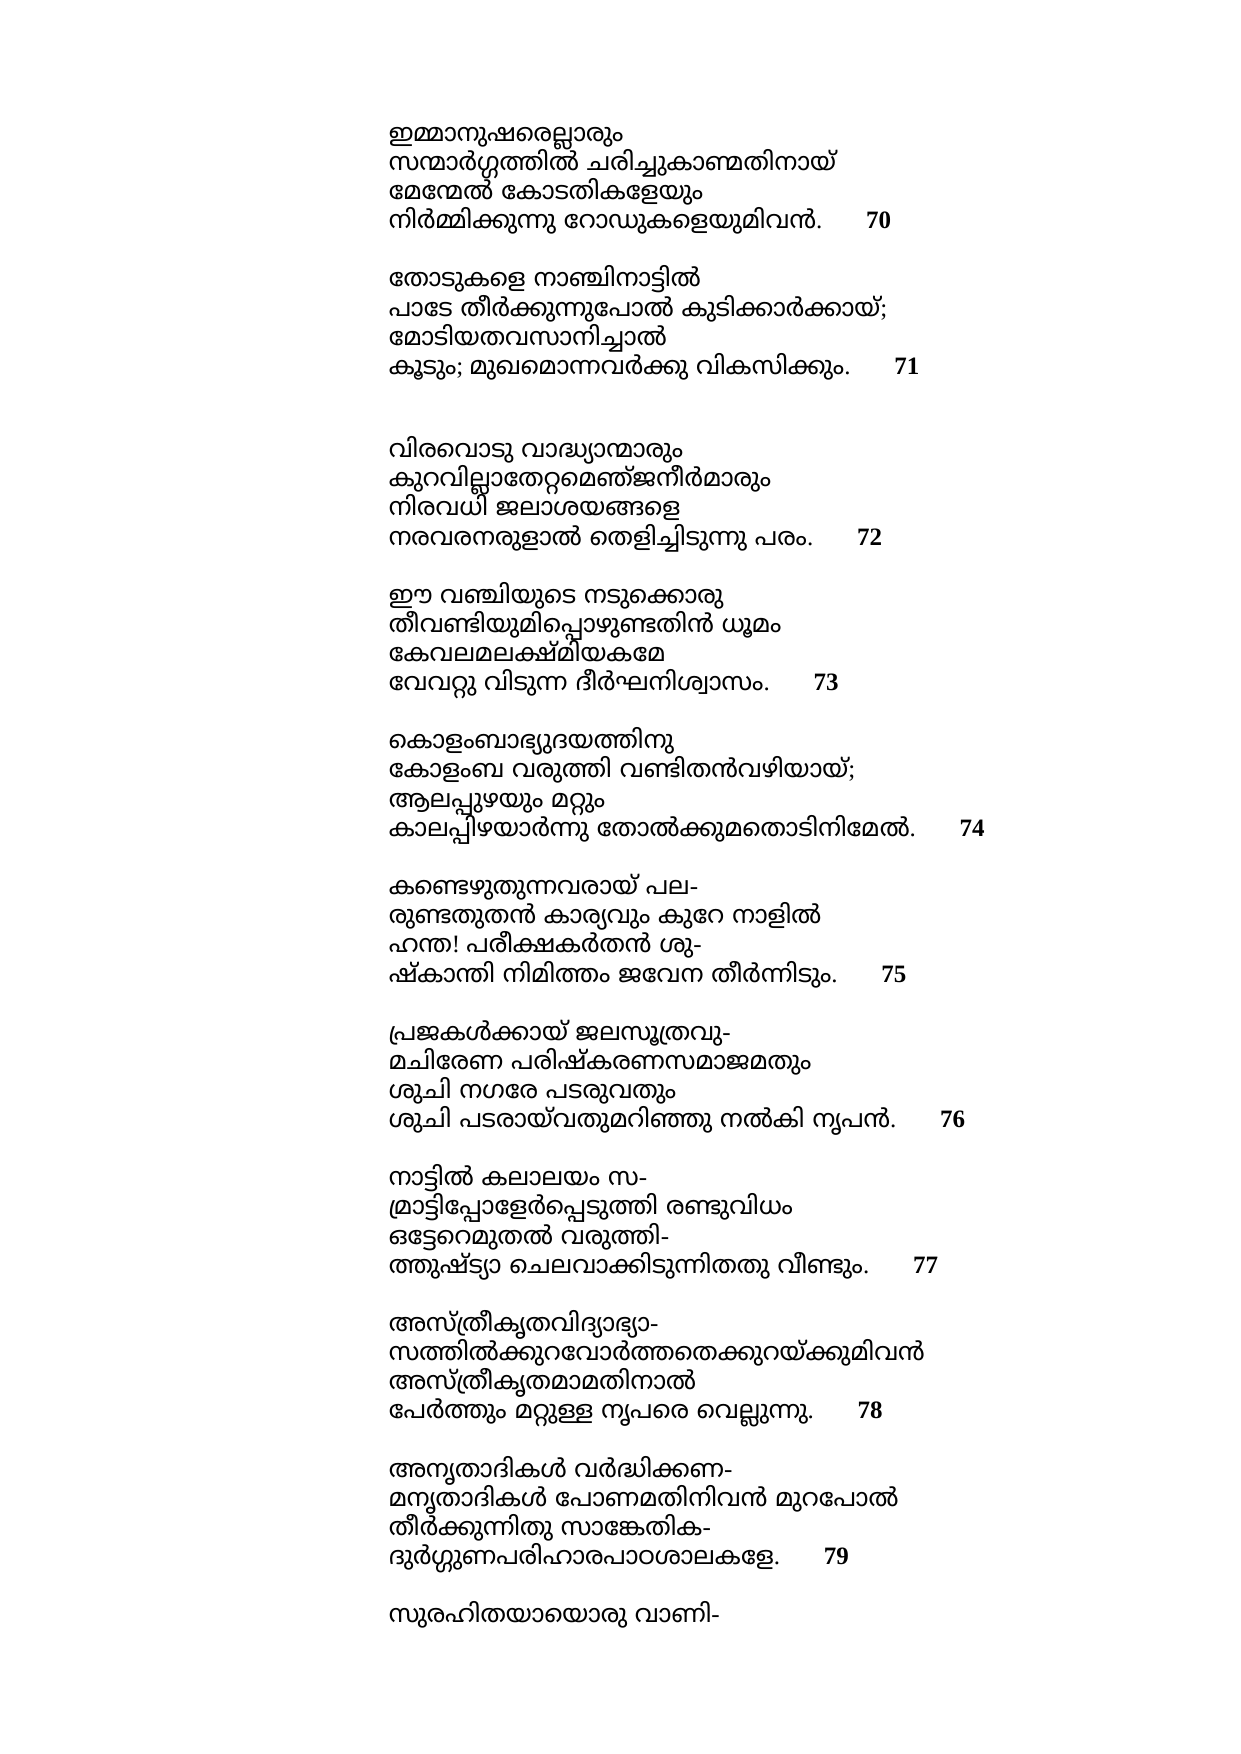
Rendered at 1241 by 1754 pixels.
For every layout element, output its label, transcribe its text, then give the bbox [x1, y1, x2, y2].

text ഇമ്മാനുഷരെല്ലാരും സന്മാർഗ്ഗത്തിൽ ചരിച്ചുകാണ്മതിനായ് മേന്മേൽ കോടതികളേയും നിർമ്മിക്കുന്നു റോഡുകളെയുമിവൻ. 70 തോടുകളെ നാഞ്ചിനാട്ടിൽ പാടേ തീർക്കുന്നുപോൽ കുടിക്കാർക്കായ്; മോടിയതവസാനിച്ചാൽ കൂടും; മുഖമൊന്നവർക്കു വികസിക്കും. 71 [388, 118, 1122, 381]
text വിരവൊടു വാദ്ധ്യാന്മാരും കുറവില്ലാതേറ്റമെഞ്‌ജനീർമാരും നിരവധി ജലാശയങ്ങളെ നരവരനരുളാൽ തെളിച്ചിടുന്നു പരം. 72 ഈ വഞ്ചിയുടെ നടുക്കൊരു തീവണ്ടിയുമിപ്പൊഴുണ്ടതിൻ ധൂമം കേവലമലക്ഷ്മിയകമേ വേവറ്റു വിടുന്ന ദീർഘനിശ്വാസം. 73 കൊളംബാഭ്യുദയത്തിനു കോളംബ വരുത്തി വണ്ടിതൻവഴിയായ്; ആലപ്പുഴയും മറ്റും കാലപ്പിഴയാർന്നു തോൽക്കുമതൊടിനിമേൽ. 74 കണ്ടെഴുതുന്നവരായ് പല- രുണ്ടതുതൻ കാര്യവും കുറേ നാളിൽ ഹന്ത! പരീക്ഷകർതൻ ശു- ഷ്കാന്തി നിമിത്തം ജവേന തീർന്നിടും. 75 പ്രജകൾക്കായ് ജലസൂത്രവു- മചിരേണ പരിഷ്കരണസമാജമതും ശുചി നഗരേ പടരുവതും ശുചി പടരായ്‌വതുമറിഞ്ഞു നൽകി നൃപൻ. 76 നാട്ടിൽ കലാലയം സ- മ്രാട്ടിപ്പോളേർപ്പെടുത്തി രണ്ടുവിധം ഒട്ടേറെമുതൽ വരുത്തി- ത്തുഷ്ട്യാ ചെലവാക്കിടുന്നിതതു വീണ്ടും. 77 അസ്ത്രീകൃതവിദ്യാഭ്യാ- സത്തിൽക്കുറവോർത്തതെക്കുറയ്ക്കുമിവൻ അസ്ത്രീകൃതമാമതിനാൽ പേർത്തും മറ്റുള്ള നൃപരെ വെല്ലുന്നു. 78 അനൃതാദികൾ വർദ്ധിക്കണ- മനൃതാദികൾ പോണമതിനിവൻ മുറപോൽ തീർക്കുന്നിതു സാങ്കേതിക- ദുർഗ്ഗുണപരിഹാരപാഠശാലകളേ. 79 സുരഹിതയായൊരു വാണി- [388, 434, 1122, 1629]
